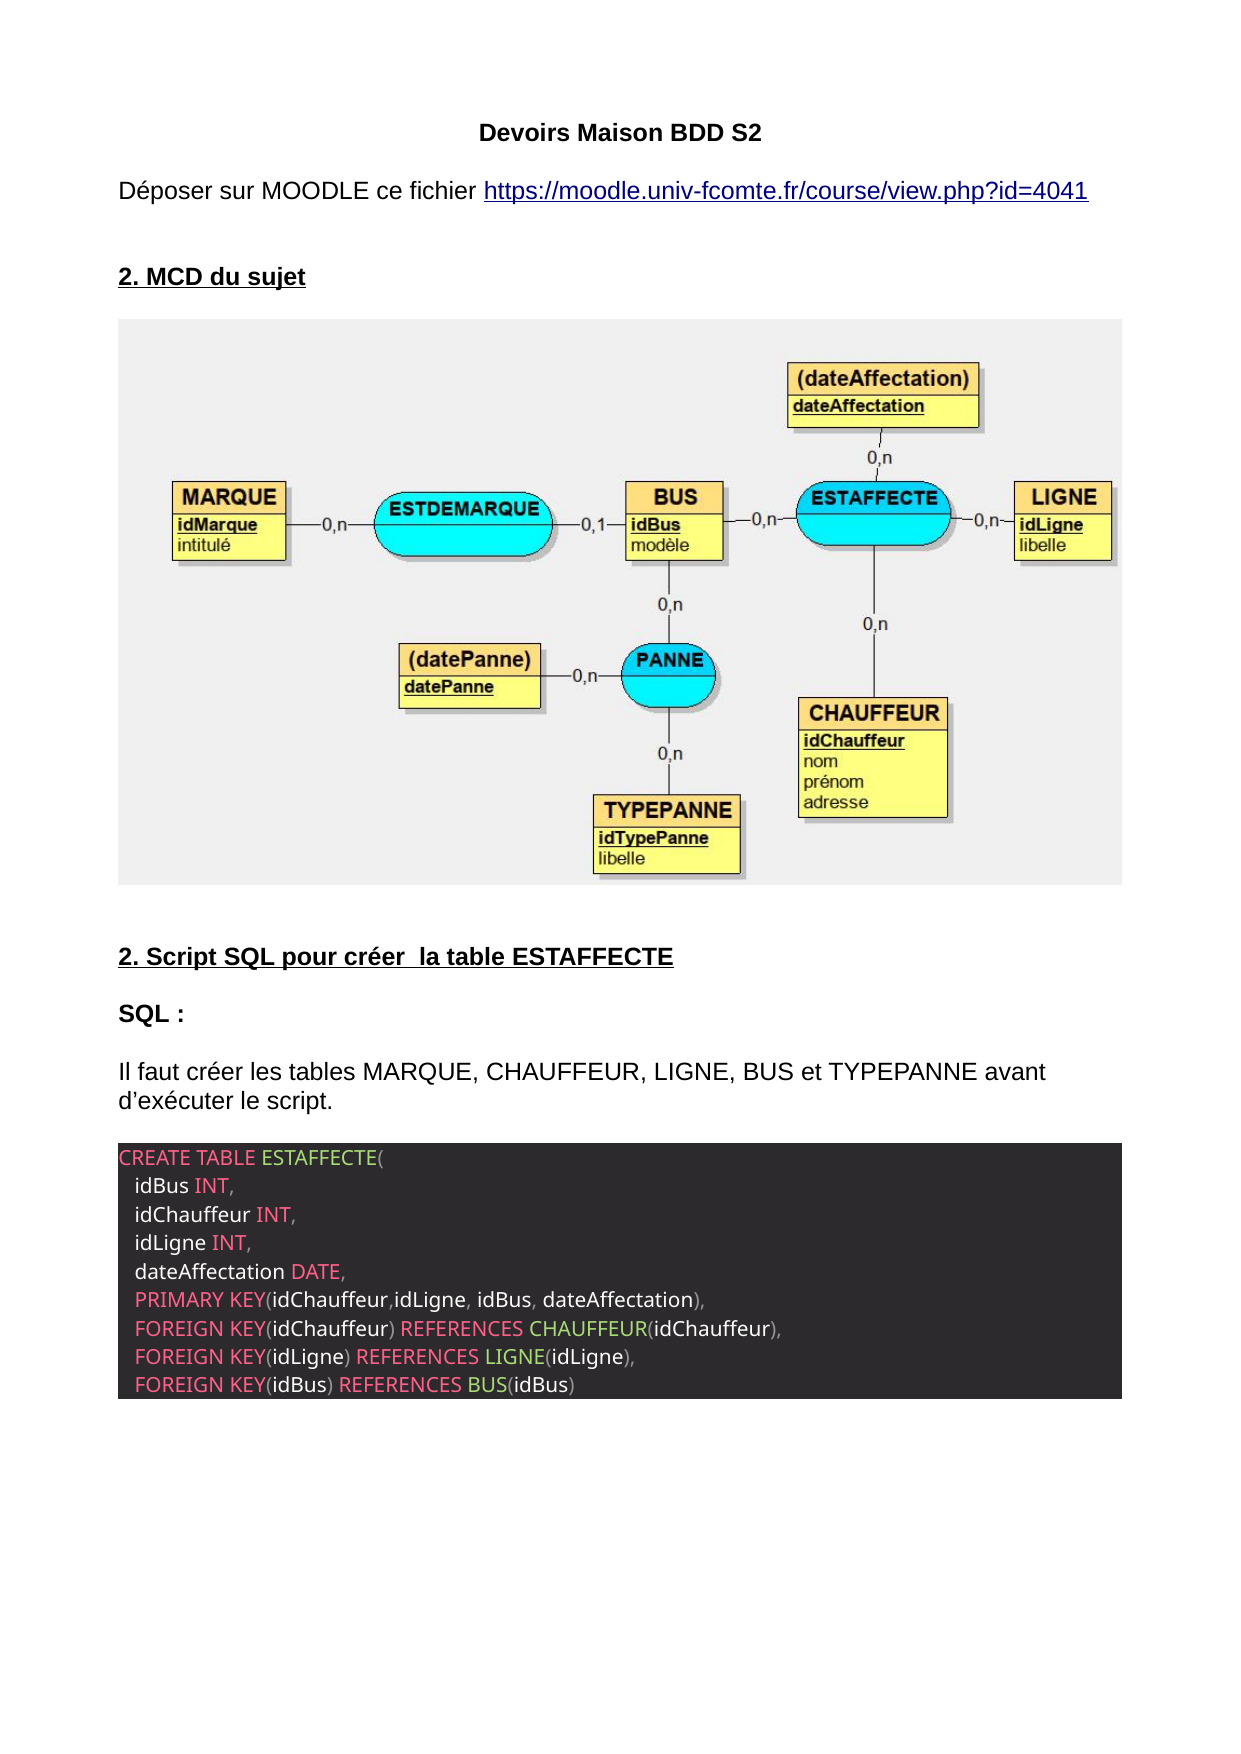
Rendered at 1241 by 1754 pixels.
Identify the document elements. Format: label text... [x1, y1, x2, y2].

text Déposer sur MOODLE ce fichier https://moodle.univ-fcomte.fr/course/view.php?id=4041 [118, 176, 1122, 204]
text 2. MCD du sujet [118, 262, 1122, 291]
text SQL : [118, 999, 1122, 1028]
text 2. Script SQL pour créer la table ESTAFFECTE [118, 942, 1122, 971]
text Devoirs Maison BDD S2 [118, 118, 1122, 147]
text Il faut créer les tables MARQUE, CHAUFFEUR, LIGNE, BUS et TYPEPANNE avant d’exécuter le script. [118, 1057, 1122, 1114]
text CREATE TABLE ESTAFFECTE( idBus INT, idChauffeur INT, idLigne INT, dateAffectation DATE, PRIMARY KEY(idChauffeur,idLigne, idBus, dateAffectation), FOREIGN KEY(idChauffeur) REFERENCES CHAUFFEUR(idChauffeur), FOREIGN KEY(idLigne) REFERENCES LIGNE(idLigne), FOREIGN KEY(idBus) REFERENCES BUS(idBus) [118, 1143, 1122, 1399]
picture [118, 319, 1123, 885]
